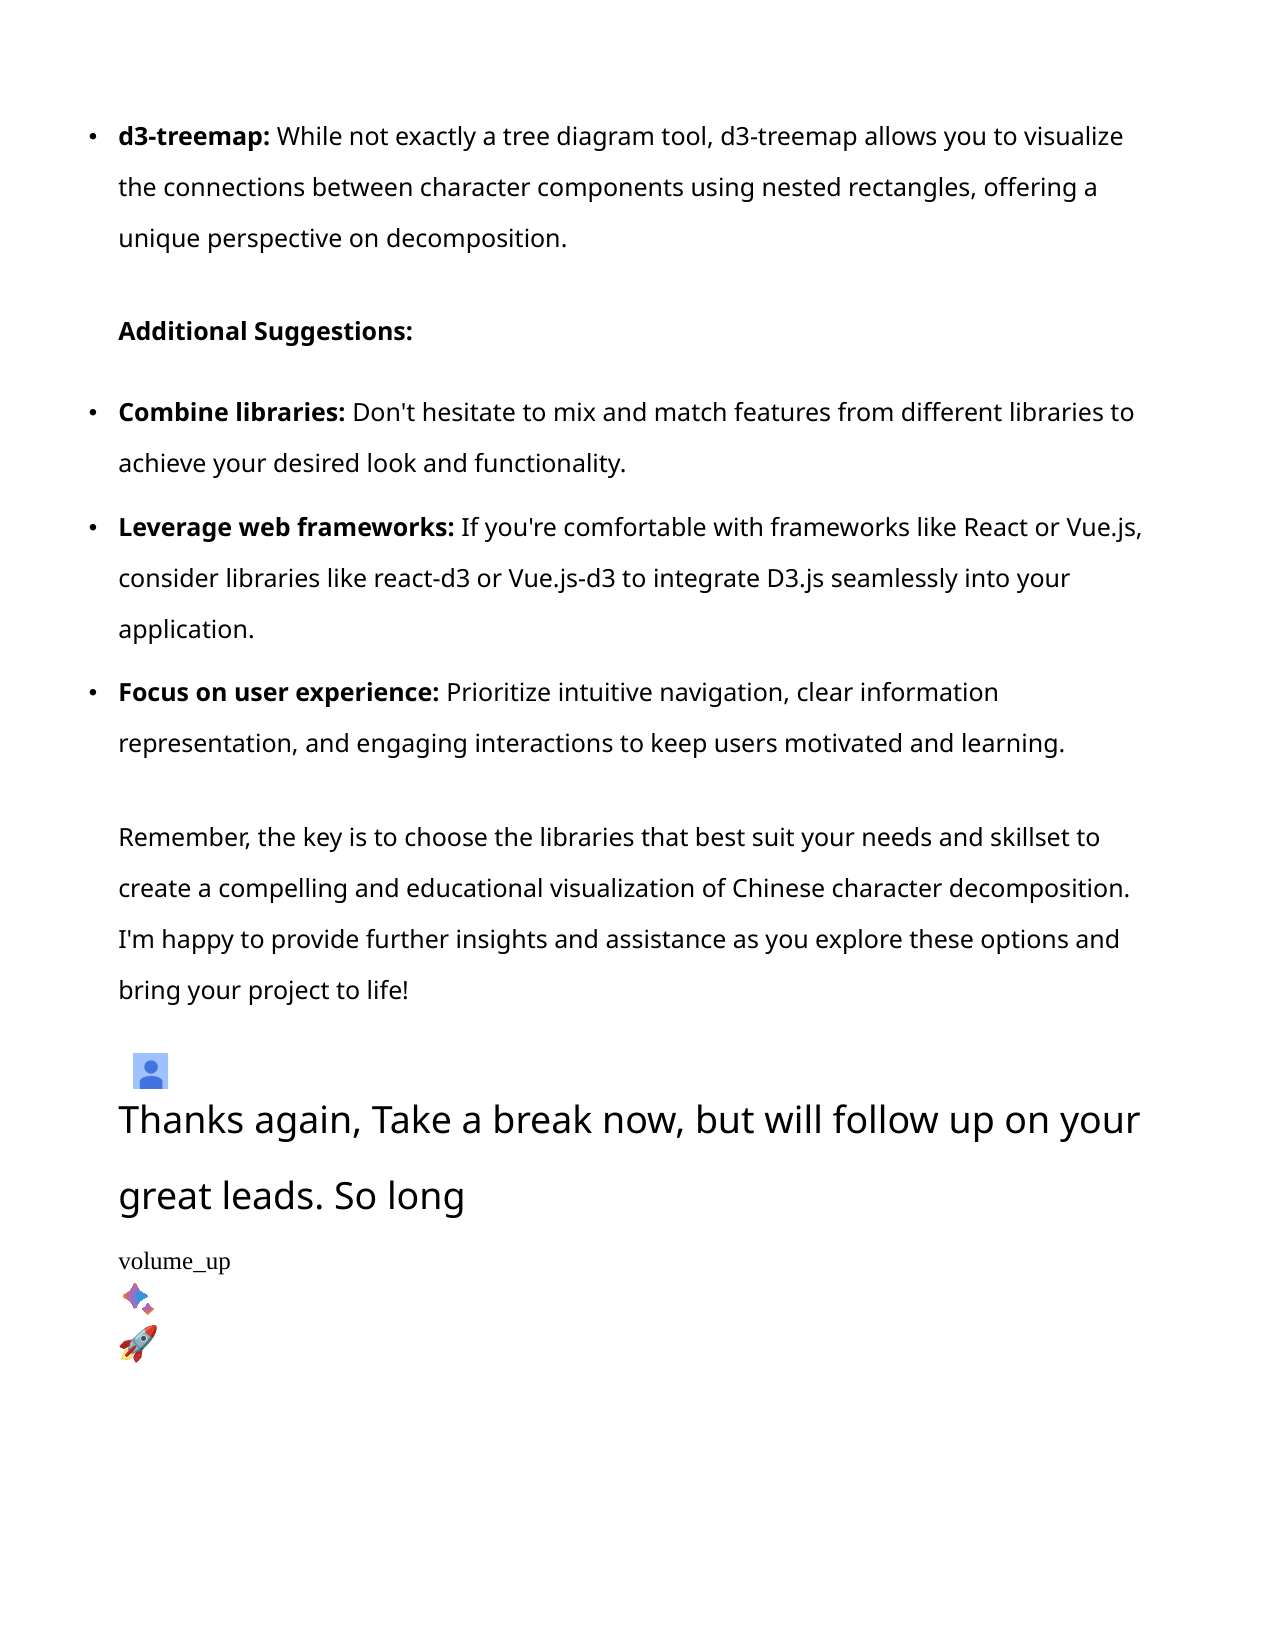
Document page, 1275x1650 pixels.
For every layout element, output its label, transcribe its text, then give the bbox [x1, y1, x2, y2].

list Focus on user experience: Prioritize intuitive navigation, clear information representation, and engaging interactions to keep users motivated and learning. [118, 675, 1157, 760]
text Remember, the key is to choose the libraries that best suit your needs and skillset to create a compelling and educational visualization of Chinese character decomposition. I'm happy to provide further insights and assistance as you explore these options and bring your project to life! [118, 819, 1157, 1007]
text volume_up [118, 1246, 1157, 1275]
list Combine libraries: Don't hesitate to mix and match features from different libraries to achieve your desired look and functionality. [118, 395, 1157, 480]
list d3-treemap: While not exactly a tree diagram tool, d3-treemap allows you to visualize the connections between character components using nested rectangles, offering a unique perspective on decomposition. [118, 118, 1157, 254]
text Additional Suggestions: [118, 314, 1157, 348]
subtitle Thanks again, Take a break now, but will follow up on your great leads. So long [118, 1093, 1157, 1221]
list Leverage web frameworks: If you're comfortable with frameworks like React or Vue.js, consider libraries like react-d3 or Vue.js-d3 to integrate D3.js seamlessly into your application. [118, 509, 1157, 646]
picture [133, 1053, 169, 1089]
